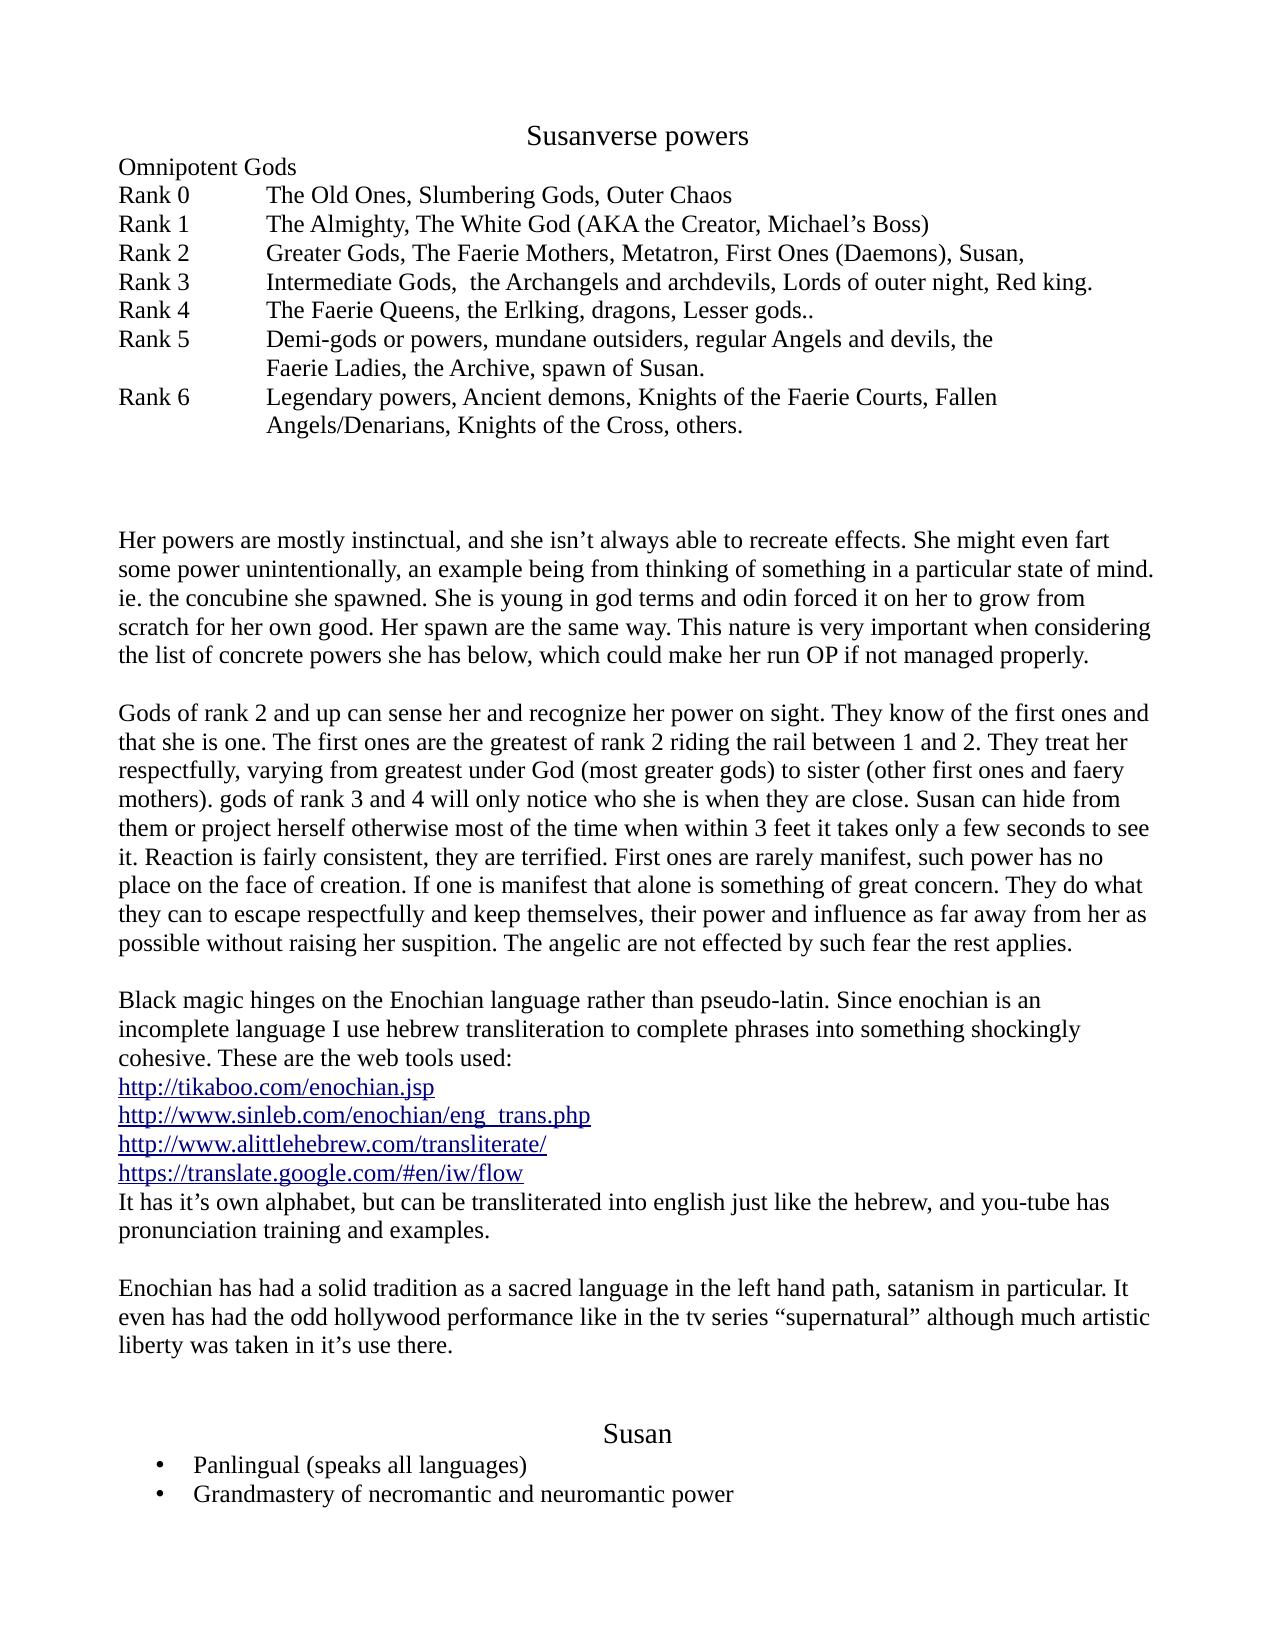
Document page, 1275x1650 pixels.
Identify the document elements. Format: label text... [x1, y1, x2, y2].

text Rank 0 The Old Ones, Slumbering Gods, Outer Chaos [118, 180, 1157, 209]
text It has it’s own alphabet, but can be transliterated into english just like the hebrew, and you-tube has pronunciation training and examples. [118, 1187, 1157, 1244]
text Rank 5 Demi-gods or powers, mundane outsiders, regular Angels and devils, the Faerie Ladies, the Archive, spawn of Susan. [118, 324, 1157, 382]
text https://translate.google.com/#en/iw/flow [118, 1158, 1157, 1187]
text Susan [118, 1417, 1157, 1450]
text Omnipotent Gods [118, 152, 1157, 180]
list Grandmastery of necromantic and neuromantic power [156, 1479, 1157, 1508]
text http://tikaboo.com/enochian.jsp [118, 1072, 1157, 1100]
text Susanverse powers [118, 118, 1157, 152]
text Rank 3 Intermediate Gods, the Archangels and archdevils, Lords of outer night, Red king. [118, 267, 1157, 295]
text Black magic hinges on the Enochian language rather than pseudo-latin. Since enochian is an incomplete language I use hebrew transliteration to complete phrases into something shockingly cohesive. These are the web tools used: [118, 985, 1157, 1072]
text Enochian has had a solid tradition as a sacred language in the left hand path, satanism in particular. It even has had the odd hollywood performance like in the tv series “supernatural” although much artistic liberty was taken in it’s use there. [118, 1273, 1157, 1359]
text Gods of rank 2 and up can sense her and recognize her power on sight. They know of the first ones and that she is one. The first ones are the greatest of rank 2 riding the rail between 1 and 2. They treat her respectfully, varying from greatest under God (most greater gods) to sister (other first ones and faery mothers). gods of rank 3 and 4 will only notice who she is when they are close. Susan can hide from them or project herself otherwise most of the time when within 3 feet it takes only a few seconds to see it. Reaction is fairly consistent, they are terrified. First ones are rarely manifest, such power has no place on the face of creation. If one is manifest that alone is something of great concern. They do what they can to escape respectfully and keep themselves, their power and influence as far away from her as possible without raising her suspition. The angelic are not effected by such fear the rest applies. [118, 698, 1157, 957]
text Rank 2 Greater Gods, The Faerie Mothers, Metatron, First Ones (Daemons), Susan, [118, 238, 1157, 267]
text Rank 4 The Faerie Queens, the Erlking, dragons, Lesser gods.. [118, 295, 1157, 324]
text Her powers are mostly instinctual, and she isn’t always able to recreate effects. She might even fart some power unintentionally, an example being from thinking of something in a particular state of mind. ie. the concubine she spawned. She is young in god terms and odin forced it on her to grow from scratch for her own good. Her spawn are the same way. This nature is very important when considering the list of concrete powers she has below, which could make her run OP if not managed properly. [118, 525, 1157, 669]
text Rank 6 Legendary powers, Ancient demons, Knights of the Faerie Courts, Fallen Angels/Denarians, Knights of the Cross, others. [118, 382, 1157, 439]
text Rank 1 The Almighty, The White God (AKA the Creator, Michael’s Boss) [118, 209, 1157, 238]
text http://www.sinleb.com/enochian/eng_trans.php [118, 1100, 1157, 1129]
list Panlingual (speaks all languages) [156, 1450, 1157, 1479]
text http://www.alittlehebrew.com/transliterate/ [118, 1129, 1157, 1158]
